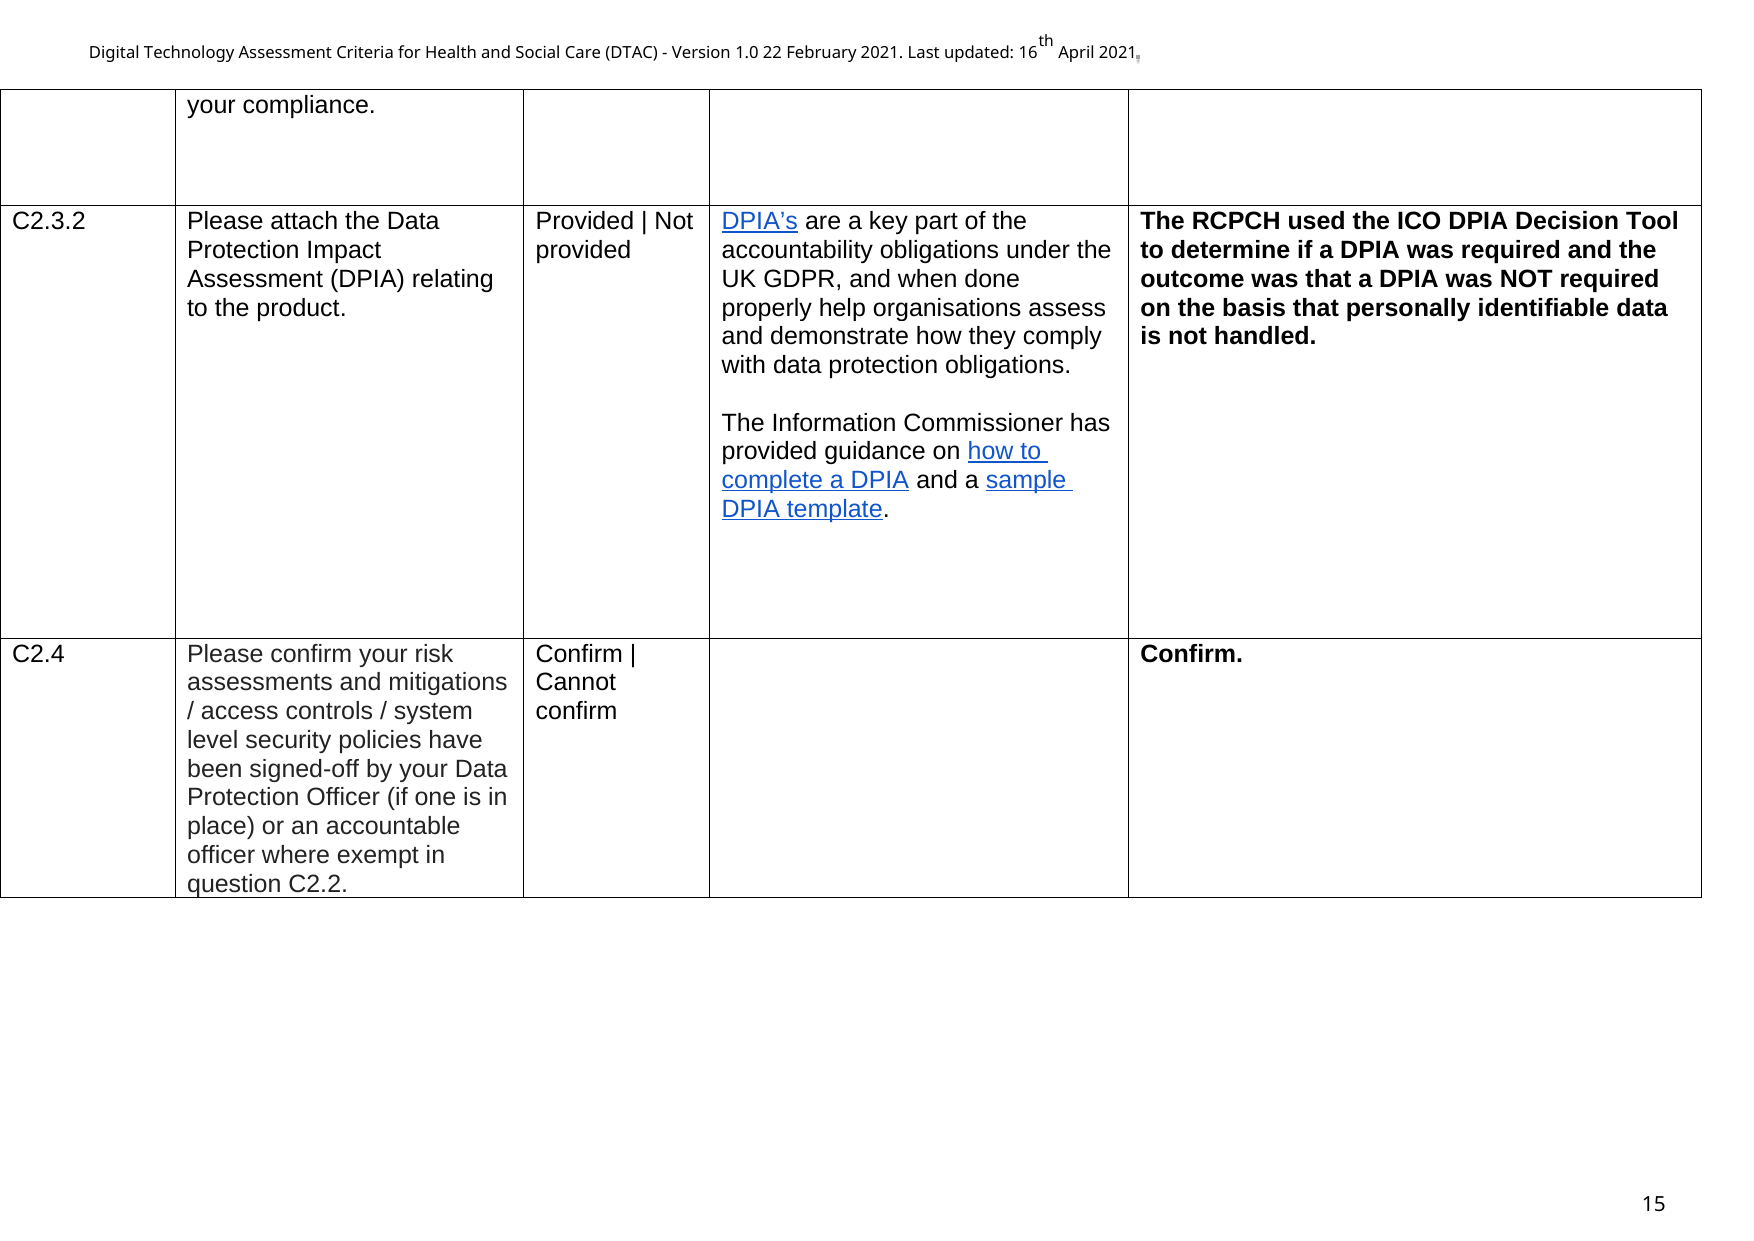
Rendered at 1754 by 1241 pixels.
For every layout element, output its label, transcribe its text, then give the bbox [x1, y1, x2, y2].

table_cell Provided | Not provided [524, 206, 709, 637]
table_cell Please attach the Data Protection Impact Assessment (DPIA) relating to the product. [176, 206, 523, 637]
table_cell [1, 90, 175, 205]
table_cell C2.3.2 [1, 206, 175, 637]
table_cell DPIA’s are a key part of the accountability obligations under the UK GDPR, and when done properly help organisations assess and demonstrate how they comply with data protection obligations. The Information Commissioner has provided guidance on how to complete a DPIA and a sample DPIA template. [710, 206, 1128, 637]
table_cell Confirm. [1129, 639, 1701, 897]
table_cell The RCPCH used the ICO DPIA Decision Tool to determine if a DPIA was required and the outcome was that a DPIA was NOT required on the basis that personally identifiable data is not handled. [1129, 206, 1701, 637]
table_cell [524, 90, 709, 205]
table_cell Confirm | Cannot confirm [524, 639, 709, 897]
table_cell C2.4 [1, 639, 175, 897]
table_cell Please confirm your risk assessments and mitigations / access controls / system level security policies have been signed-off by your Data Protection Officer (if one is in place) or an accountable officer where exempt in question C2.2. [176, 639, 523, 897]
table_cell [710, 639, 1128, 897]
table_cell your compliance. [176, 90, 523, 205]
table_cell [710, 90, 1128, 205]
table_cell [1129, 90, 1701, 205]
